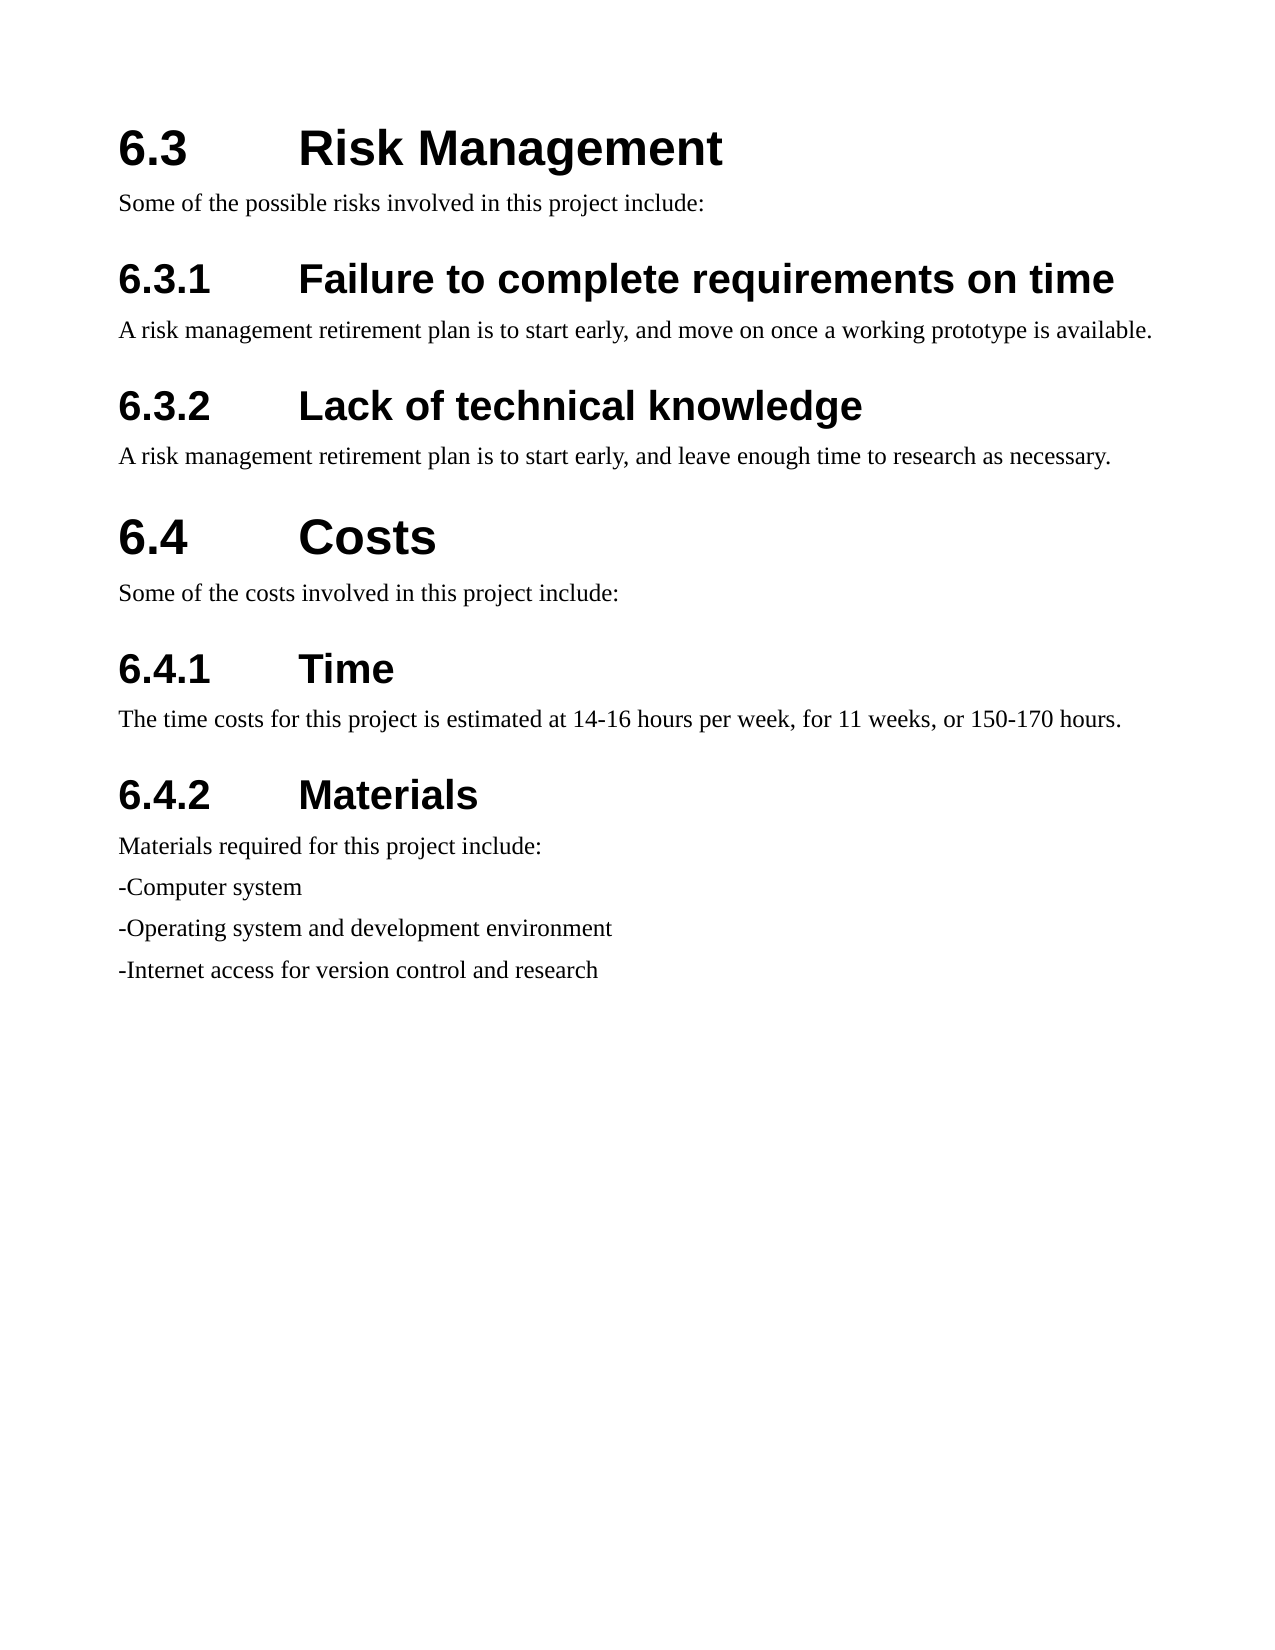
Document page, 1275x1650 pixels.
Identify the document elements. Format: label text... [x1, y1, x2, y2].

text Some of the possible risks involved in this project include: [118, 188, 1157, 217]
text The time costs for this project is estimated at 14-16 hours per week, for 11 weeks, or 150-170 hours. [118, 704, 1157, 733]
subtitle Time [118, 644, 1157, 692]
text Materials required for this project include: [118, 831, 1157, 860]
text A risk management retirement plan is to start early, and move on once a working prototype is available. [118, 315, 1157, 343]
subtitle Lack of technical knowledge [118, 381, 1157, 429]
text -Computer system [118, 872, 1157, 901]
subtitle Failure to complete requirements on time [118, 254, 1157, 302]
text A risk management retirement plan is to start early, and leave enough time to research as necessary. [118, 441, 1157, 470]
text -Operating system and development environment [118, 913, 1157, 942]
text Some of the costs involved in this project include: [118, 578, 1157, 606]
subtitle Costs [118, 508, 1157, 565]
subtitle Risk Management [118, 118, 1157, 176]
subtitle Materials [118, 771, 1157, 818]
text -Internet access for version control and research [118, 955, 1157, 1012]
